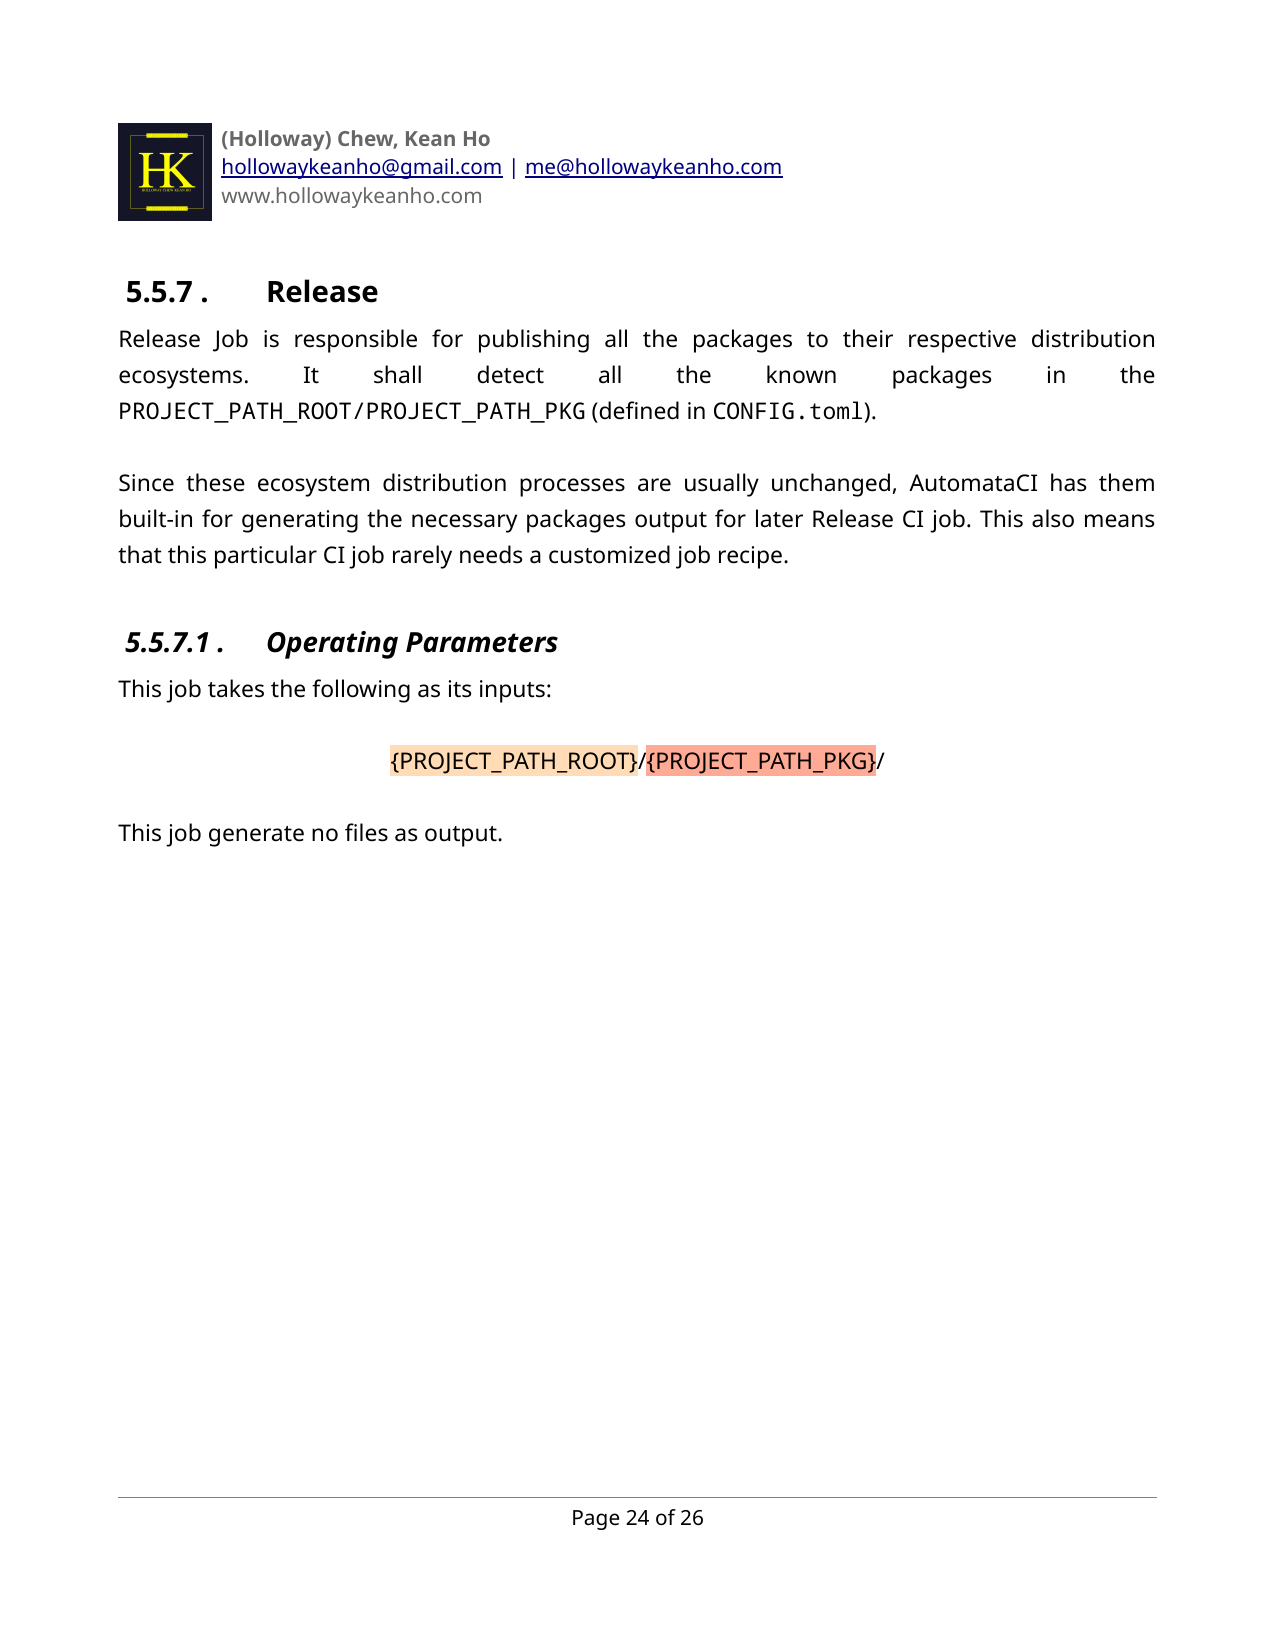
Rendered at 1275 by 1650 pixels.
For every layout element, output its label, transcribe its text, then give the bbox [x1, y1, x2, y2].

subtitle Release [118, 271, 1157, 311]
picture [118, 123, 212, 221]
text Since these ecosystem distribution processes are usually unchanged, AutomataCI has them built-in for generating the necessary packages output for later Release CI job. This also means that this particular CI job rarely needs a customized job recipe. [118, 467, 1157, 570]
text {PROJECT_PATH_ROOT}/{PROJECT_PATH_PKG}/ [118, 745, 1157, 776]
subtitle Operating Parameters [118, 623, 1157, 661]
text This job generate no files as output. [118, 817, 1157, 848]
text This job takes the following as its inputs: [118, 673, 1157, 704]
text Release Job is responsible for publishing all the packages to their respective distribution ecosystems. It shall detect all the known packages in the PROJECT_PATH_ROOT/PROJECT_PATH_PKG (defined in CONFIG.toml). [118, 323, 1157, 426]
